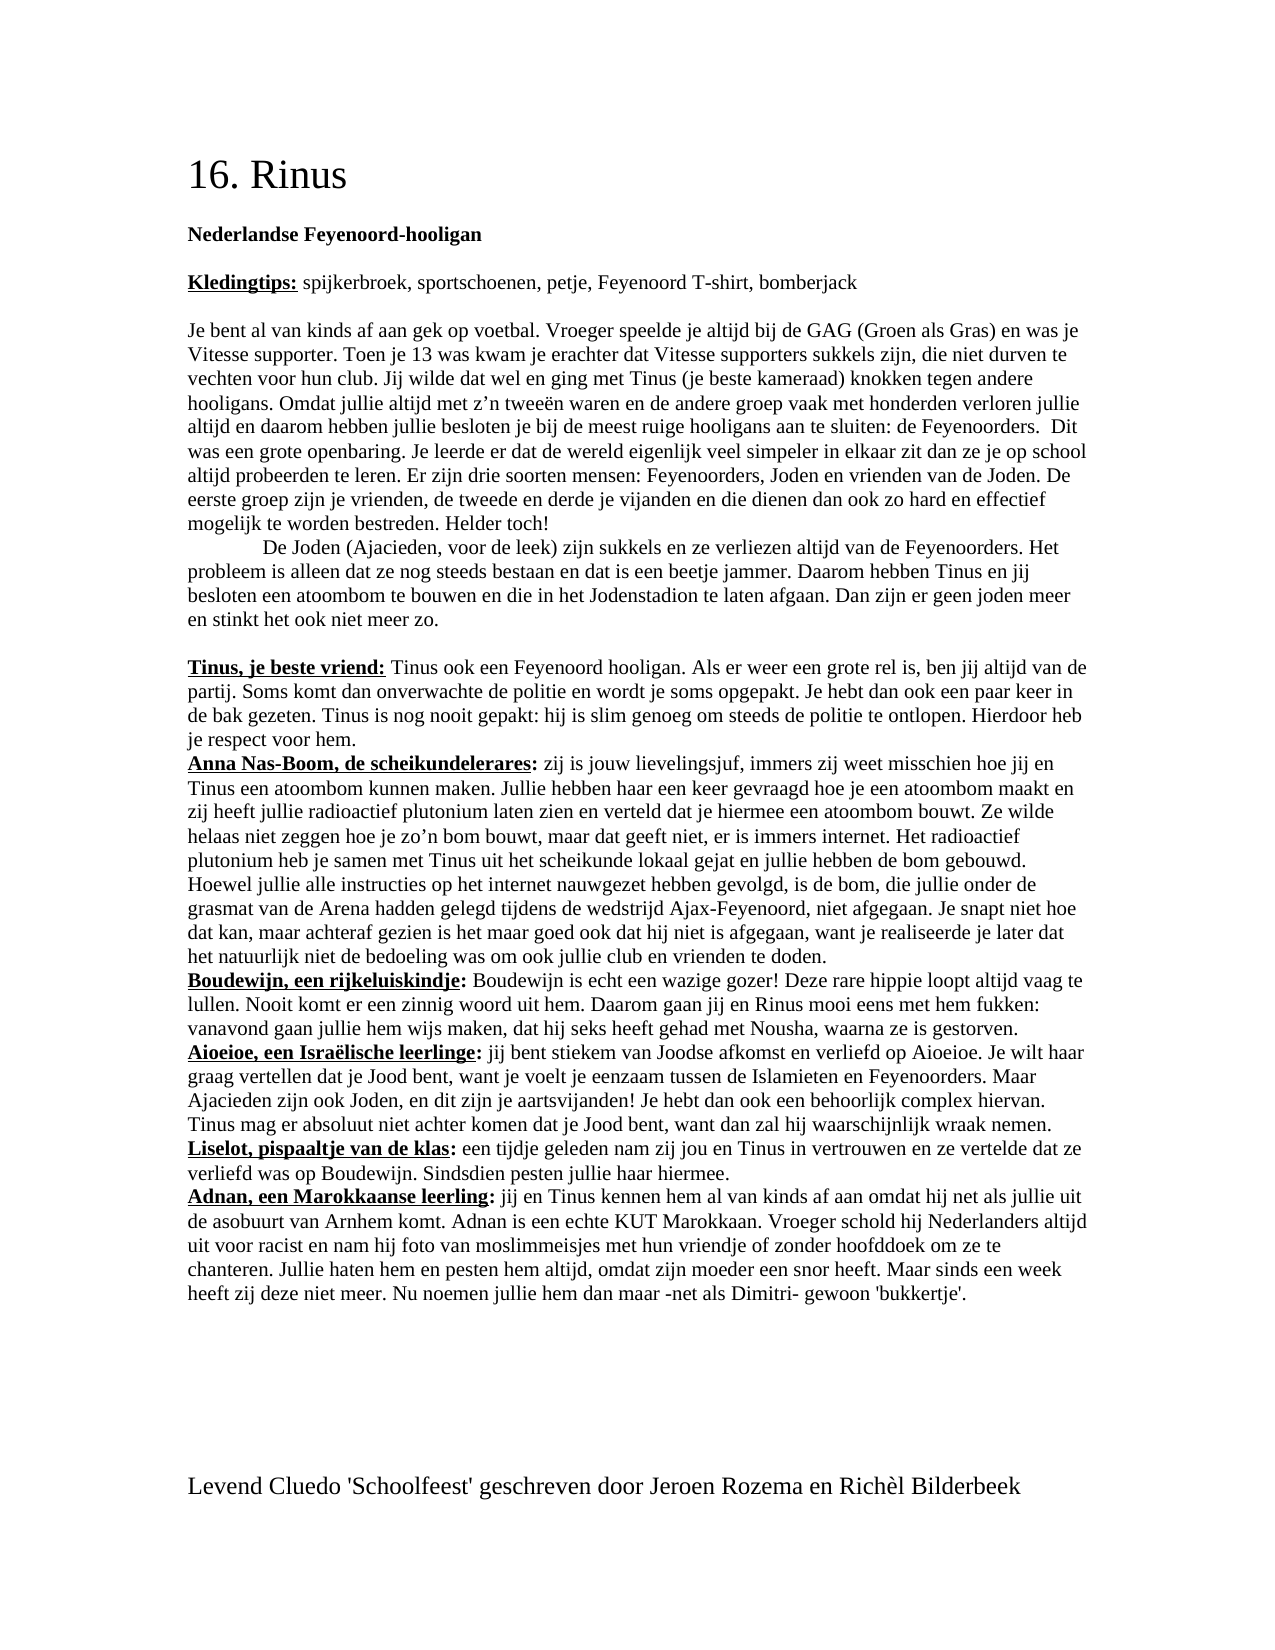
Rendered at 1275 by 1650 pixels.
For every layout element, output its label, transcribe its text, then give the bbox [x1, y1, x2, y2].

text Boudewijn, een rijkeluiskindje: Boudewijn is echt een wazige gozer! Deze rare hippie loopt altijd vaag te lullen. Nooit komt er een zinnig woord uit hem. Daarom gaan jij en Rinus mooi eens met hem fukken: vanavond gaan jullie hem wijs maken, dat hij seks heeft gehad met Nousha, waarna ze is gestorven. [187, 968, 1087, 1040]
text Kledingtips: spijkerbroek, sportschoenen, petje, Feyenoord T-shirt, bomberjack [187, 270, 1087, 294]
text Je bent al van kinds af aan gek op voetbal. Vroeger speelde je altijd bij de GAG (Groen als Gras) en was je Vitesse supporter. Toen je 13 was kwam je erachter dat Vitesse supporters sukkels zijn, die niet durven te vechten voor hun club. Jij wilde dat wel en ging met Tinus (je beste kameraad) knokken tegen andere hooligans. Omdat jullie altijd met z’n tweeën waren en de andere groep vaak met honderden verloren jullie altijd en daarom hebben jullie besloten je bij de meest ruige hooligans aan te sluiten: de Feyenoorders. Dit was een grote openbaring. Je leerde er dat de wereld eigenlijk veel simpeler in elkaar zit dan ze je op school altijd probeerden te leren. Er zijn drie soorten mensen: Feyenoorders, Joden en vrienden van de Joden. De eerste groep zijn je vrienden, de tweede en derde je vijanden en die dienen dan ook zo hard en effectief mogelijk te worden bestreden. Helder toch! [187, 318, 1087, 535]
text Tinus, je beste vriend: Tinus ook een Feyenoord hooligan. Als er weer een grote rel is, ben jij altijd van de partij. Soms komt dan onverwachte de politie en wordt je soms opgepakt. Je hebt dan ook een paar keer in de bak gezeten. Tinus is nog nooit gepakt: hij is slim genoeg om steeds de politie te ontlopen. Hierdoor heb je respect voor hem. [187, 655, 1087, 751]
subtitle Nederlandse Feyenoord-hooligan [187, 222, 1087, 246]
text Anna Nas-Boom, de scheikundelerares: zij is jouw lievelingsjuf, immers zij weet misschien hoe jij en Tinus een atoombom kunnen maken. Jullie hebben haar een keer gevraagd hoe je een atoombom maakt en zij heeft jullie radioactief plutonium laten zien en verteld dat je hiermee een atoombom bouwt. Ze wilde helaas niet zeggen hoe je zo’n bom bouwt, maar dat geeft niet, er is immers internet. Het radioactief plutonium heb je samen met Tinus uit het scheikunde lokaal gejat en jullie hebben de bom gebouwd. Hoewel jullie alle instructies op het internet nauwgezet hebben gevolgd, is de bom, die jullie onder de grasmat van de Arena hadden gelegd tijdens de wedstrijd Ajax-Feyenoord, niet afgegaan. Je snapt niet hoe dat kan, maar achteraf gezien is het maar goed ook dat hij niet is afgegaan, want je realiseerde je later dat het natuurlijk niet de bedoeling was om ook jullie club en vrienden te doden. [187, 751, 1087, 968]
text Adnan, een Marokkaanse leerling: jij en Tinus kennen hem al van kinds af aan omdat hij net als jullie uit de asobuurt van Arnhem komt. Adnan is een echte KUT Marokkaan. Vroeger schold hij Nederlanders altijd uit voor racist en nam hij foto van moslimmeisjes met hun vriendje of zonder hoofddoek om ze te chanteren. Jullie haten hem en pesten hem altijd, omdat zijn moeder een snor heeft. Maar sinds een week heeft zij deze niet meer. Nu noemen jullie hem dan maar -net als Dimitri- gewoon 'bukkertje'. [187, 1184, 1087, 1305]
text De Joden (Ajacieden, voor de leek) zijn sukkels en ze verliezen altijd van de Feyenoorders. Het probleem is alleen dat ze nog steeds bestaan en dat is een beetje jammer. Daarom hebben Tinus en jij besloten een atoombom te bouwen en die in het Jodenstadion te laten afgaan. Dan zijn er geen joden meer en stinkt het ook niet meer zo. [187, 535, 1087, 631]
text Liselot, pispaaltje van de klas: een tijdje geleden nam zij jou en Tinus in vertrouwen en ze vertelde dat ze verliefd was op Boudewijn. Sindsdien pesten jullie haar hiermee. [187, 1136, 1087, 1184]
text 16. Rinus [187, 150, 1087, 198]
text Aioeioe, een Israëlische leerlinge: jij bent stiekem van Joodse afkomst en verliefd op Aioeioe. Je wilt haar graag vertellen dat je Jood bent, want je voelt je eenzaam tussen de Islamieten en Feyenoorders. Maar Ajacieden zijn ook Joden, en dit zijn je aartsvijanden! Je hebt dan ook een behoorlijk complex hiervan. Tinus mag er absoluut niet achter komen dat je Jood bent, want dan zal hij waarschijnlijk wraak nemen. [187, 1040, 1087, 1136]
